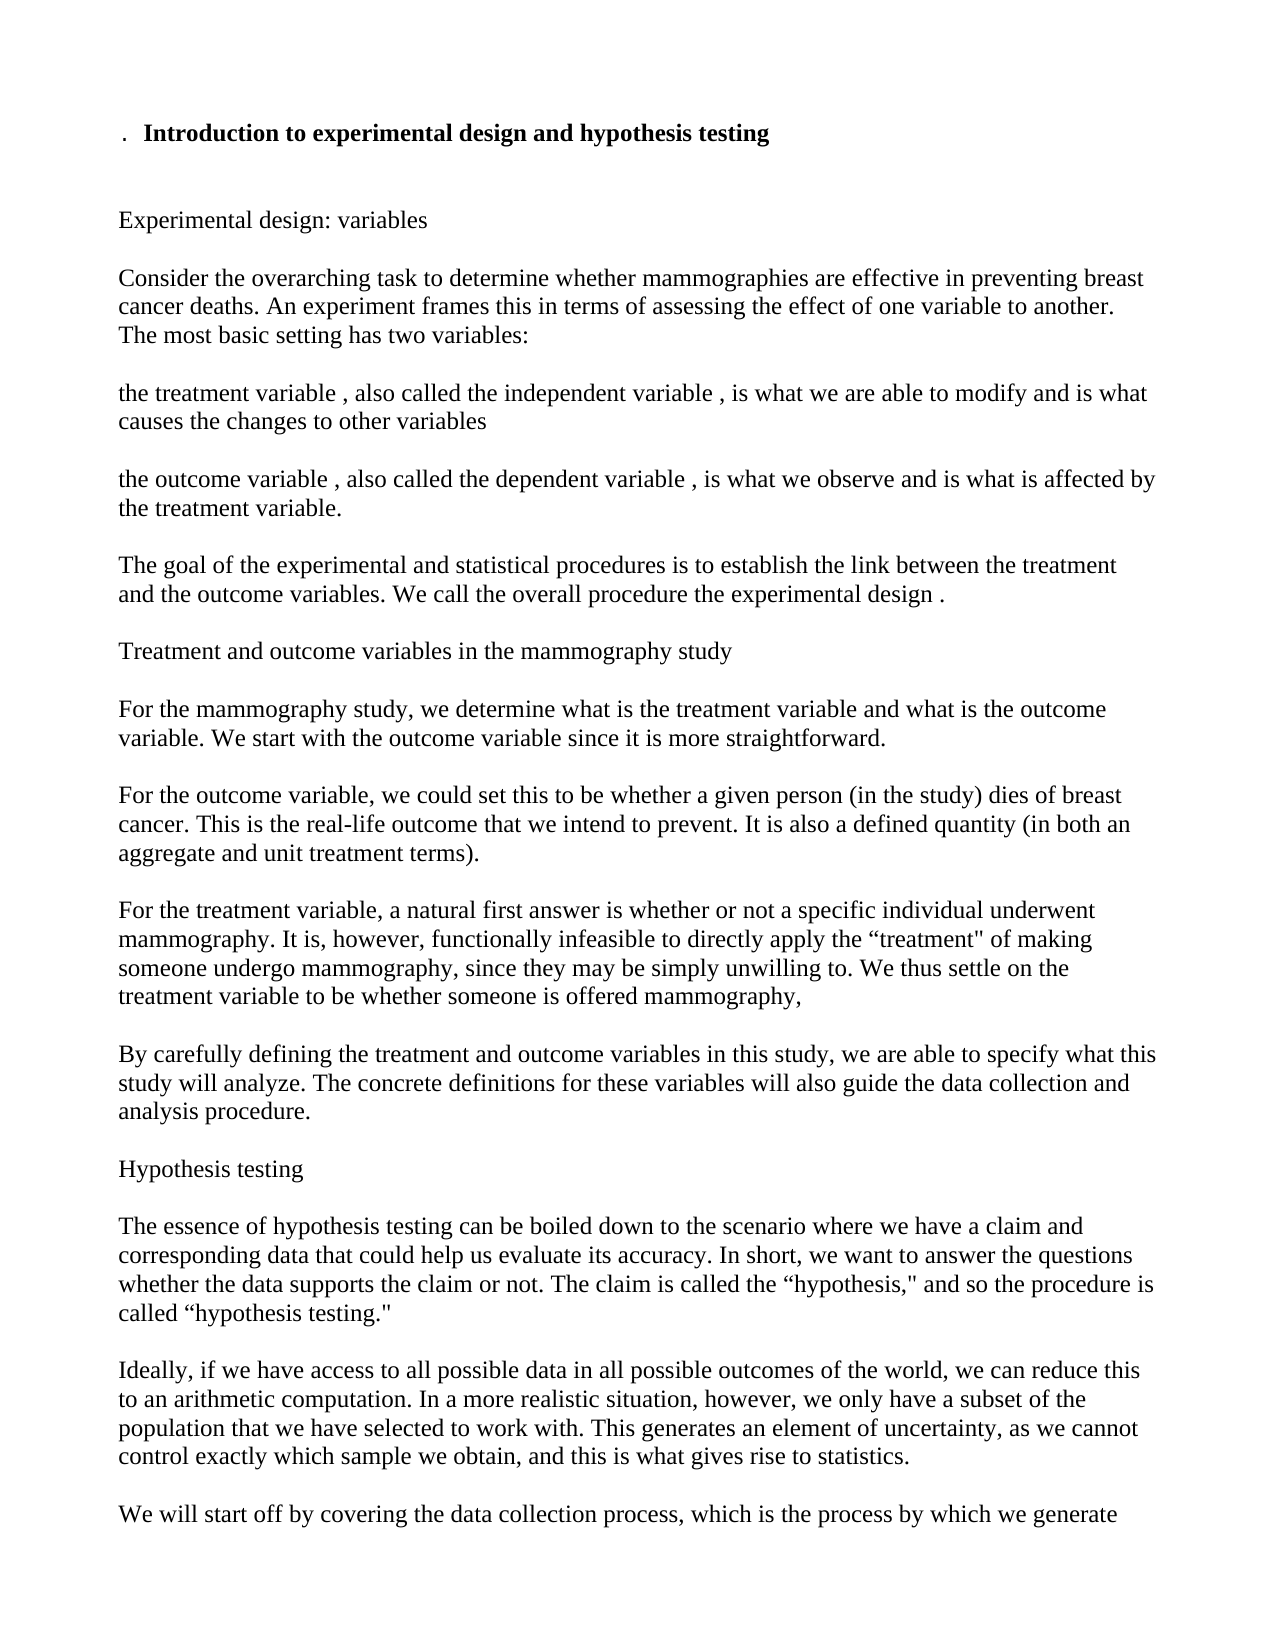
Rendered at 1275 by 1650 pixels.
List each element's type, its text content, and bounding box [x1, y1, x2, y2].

text By carefully defining the treatment and outcome variables in this study, we are able to specify what this study will analyze. The concrete definitions for these variables will also guide the data collection and analysis procedure. [118, 1039, 1157, 1125]
text We will start off by covering the data collection process, which is the process by which we generate [118, 1499, 1157, 1528]
text . Introduction to experimental design and hypothesis testing [118, 118, 1157, 148]
text For the mammography study, we determine what is the treatment variable and what is the outcome variable. We start with the outcome variable since it is more straightforward. [118, 694, 1157, 751]
text Hypothesis testing [118, 1154, 1157, 1183]
text Consider the overarching task to determine whether mammographies are effective in preventing breast cancer deaths. An experiment frames this in terms of assessing the effect of one variable to another. The most basic setting has two variables: [118, 263, 1157, 349]
text The goal of the experimental and statistical procedures is to establish the link between the treatment and the outcome variables. We call the overall procedure the experimental design . [118, 550, 1157, 608]
text Ideally, if we have access to all possible data in all possible outcomes of the world, we can reduce this to an arithmetic computation. In a more realistic situation, however, we only have a subset of the population that we have selected to work with. This generates an element of uncertainty, as we cannot control exactly which sample we obtain, and this is what gives rise to statistics. [118, 1355, 1157, 1470]
text the treatment variable , also called the independent variable , is what we are able to modify and is what causes the changes to other variables [118, 378, 1157, 435]
text For the outcome variable, we could set this to be whether a given person (in the study) dies of breast cancer. This is the real-life outcome that we intend to prevent. It is also a defined quantity (in both an aggregate and unit treatment terms). [118, 780, 1157, 866]
text the outcome variable , also called the dependent variable , is what we observe and is what is affected by the treatment variable. [118, 464, 1157, 521]
text Treatment and outcome variables in the mammography study [118, 636, 1157, 665]
text Experimental design: variables [118, 205, 1157, 234]
text The essence of hypothesis testing can be boiled down to the scenario where we have a claim and corresponding data that could help us evaluate its accuracy. In short, we want to answer the questions whether the data supports the claim or not. The claim is called the “hypothesis," and so the procedure is called “hypothesis testing." [118, 1211, 1157, 1326]
text For the treatment variable, a natural first answer is whether or not a specific individual underwent mammography. It is, however, functionally infeasible to directly apply the “treatment" of making someone undergo mammography, since they may be simply unwilling to. We thus settle on the treatment variable to be whether someone is offered mammography, [118, 895, 1157, 1010]
